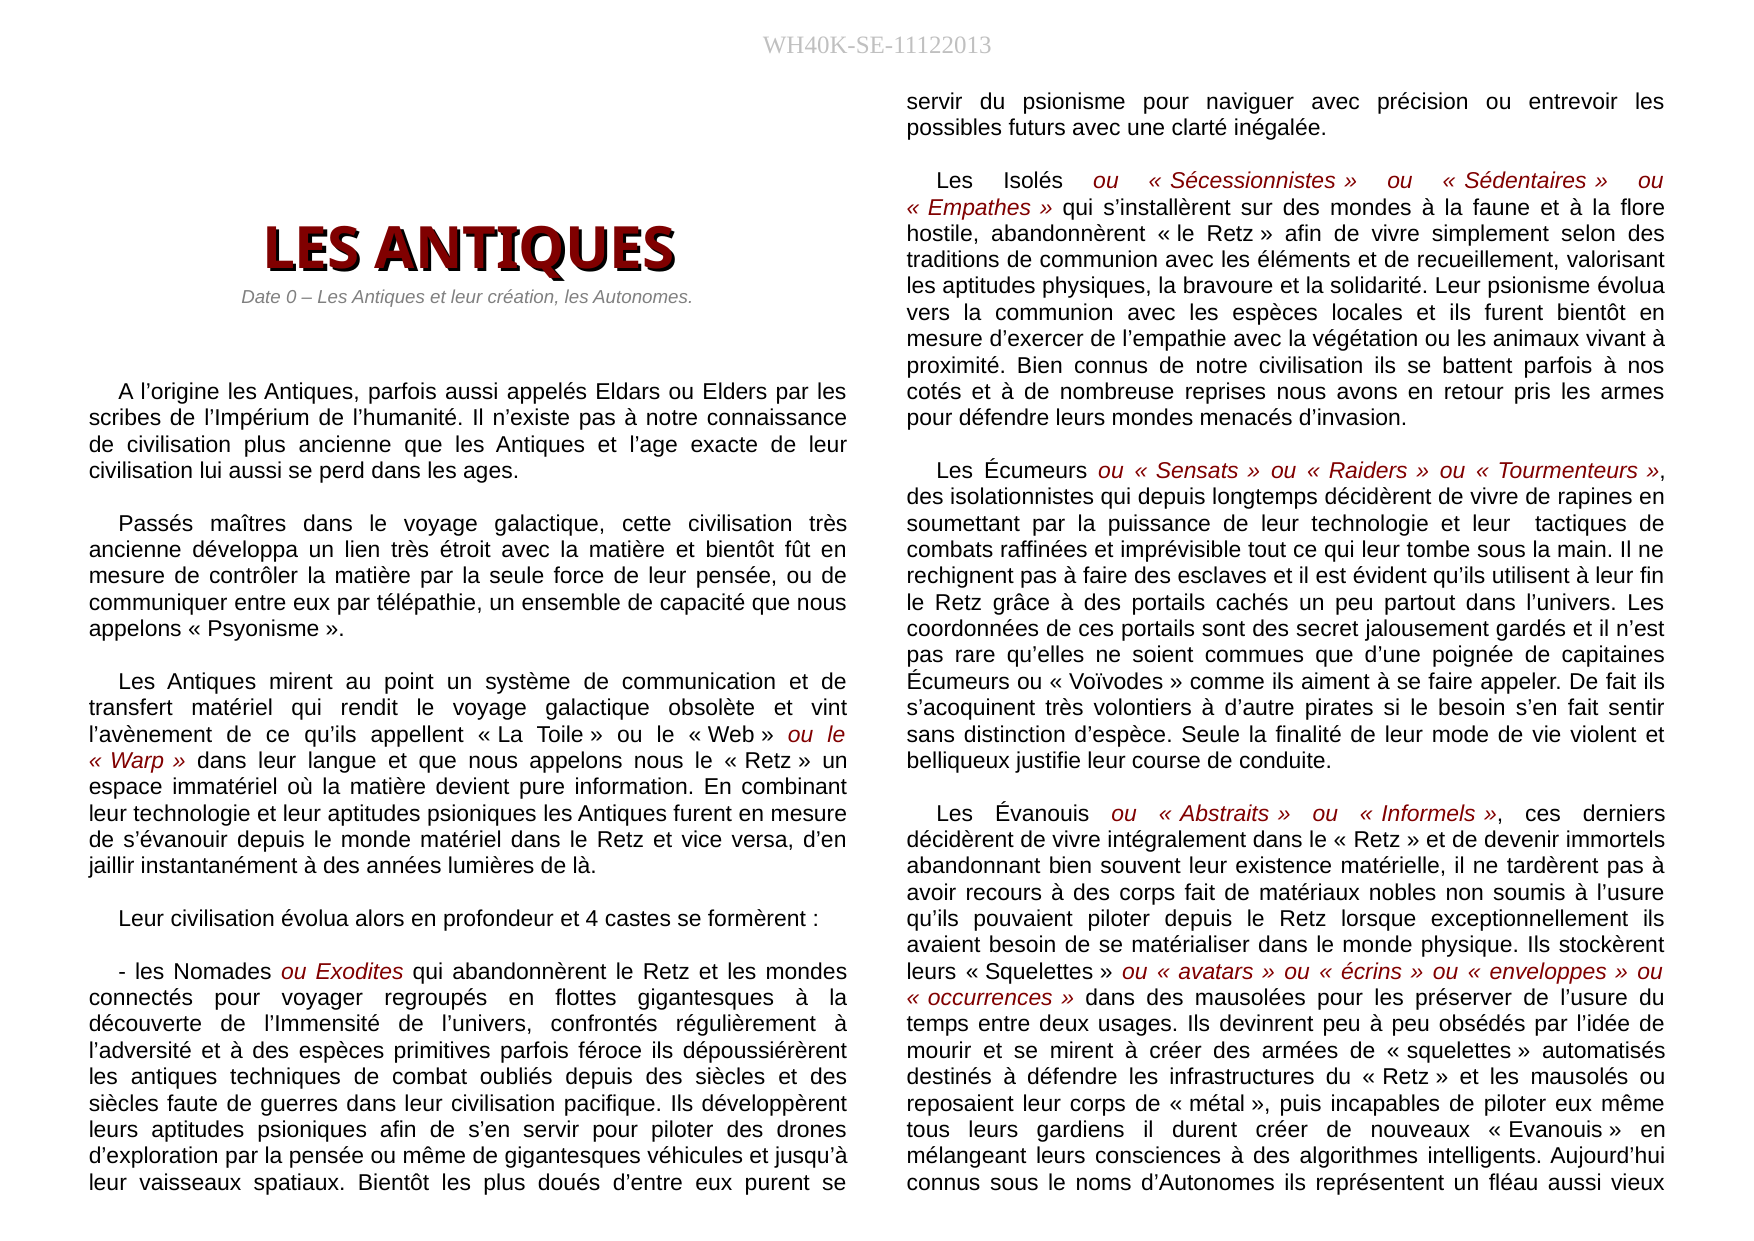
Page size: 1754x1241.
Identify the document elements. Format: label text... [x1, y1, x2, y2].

text - les Nomades ou Exodites qui abandonnèrent le Retz et les mondes connectés pour voyager regroupés en flottes gigantesques à la découverte de l’Immensité de l’univers, confrontés régulièrement à l’adversité et à des espèces primitives parfois féroce ils dépoussiérèrent les antiques techniques de combat oubliés depuis des siècles et des siècles faute de guerres dans leur civilisation pacifique. Ils développèrent leurs aptitudes psioniques afin de s’en servir pour piloter des drones d’exploration par la pensée ou même de gigantesques véhicules et jusqu’à leur vaisseaux spatiaux. Bientôt les plus doués d’entre eux purent se [88, 943, 847, 1195]
text Les Évanouis ou « Abstraits » ou « Informels », ces derniers décidèrent de vivre intégralement dans le « Retz » et de devenir immortels abandonnant bien souvent leur existence matérielle, il ne tardèrent pas à avoir recours à des corps fait de matériaux nobles non soumis à l’usure qu’ils pouvaient piloter depuis le Retz lorsque exceptionnellement ils avaient besoin de se matérialiser dans le monde physique. Ils stockèrent leurs « Squelettes » ou « avatars » ou « écrins » ou « enveloppes » ou « occurrences » dans des mausolées pour les préserver de l’usure du temps entre deux usages. Ils devinrent peu à peu obsédés par l’idée de mourir et se mirent à créer des armées de « squelettes » automatisés destinés à défendre les infrastructures du « Retz » et les mausolés ou reposaient leur corps de « métal », puis incapables de piloter eux même tous leurs gardiens il durent créer de nouveaux « Evanouis » en mélangeant leurs consciences à des algorithmes intelligents. Aujourd’hui connus sous le noms d’Autonomes ils représentent un fléau aussi vieux [906, 785, 1665, 1195]
text Les Antiques mirent au point un système de communication et de transfert matériel qui rendit le voyage galactique obsolète et vint l’avènement de ce qu’ils appellent « La Toile » ou le « Web » ou le « Warp » dans leur langue et que nous appelons nous le « Retz » un espace immatériel où la matière devient pure information. En combinant leur technologie et leur aptitudes psioniques les Antiques furent en mesure de s’évanouir depuis le monde matériel dans le Retz et vice versa, d’en jaillir instantanément à des années lumières de là. [88, 653, 847, 879]
text A l’origine les Antiques, parfois aussi appelés Eldars ou Elders par les scribes de l’Impérium de l’humanité. Il n’existe pas à notre connaissance de civilisation plus ancienne que les Antiques et l’age exacte de leur civilisation lui aussi se perd dans les ages. [88, 366, 847, 483]
subtitle Date 0 – Les Antiques et leur création, les Autonomes. [59, 286, 877, 307]
text Passés maîtres dans le voyage galactique, cette civilisation très ancienne développa un lien très étroit avec la matière et bientôt fût en mesure de contrôler la matière par la seule force de leur pensée, ou de communiquer entre eux par télépathie, un ensemble de capacité que nous appelons « Psyonisme ». [88, 495, 847, 641]
text Les Isolés ou « Sécessionnistes » ou « Sédentaires » ou « Empathes » qui s’installèrent sur des mondes à la faune et à la flore hostile, abandonnèrent « le Retz » afin de vivre simplement selon des traditions de communion avec les éléments et de recueillement, valorisant les aptitudes physiques, la bravoure et la solidarité. Leur psionisme évolua vers la communion avec les espèces locales et ils furent bientôt en mesure d’exercer de l’empathie avec la végétation ou les animaux vivant à proximité. Bien connus de notre civilisation ils se battent parfois à nos cotés et à de nombreuse reprises nous avons en retour pris les armes pour défendre leurs mondes menacés d’invasion. [906, 152, 1665, 431]
text servir du psionisme pour naviguer avec précision ou entrevoir les possibles futurs avec une clarté inégalée. [906, 88, 1665, 141]
subtitle LES ANTIQUES [59, 206, 877, 286]
text Leur civilisation évolua alors en profondeur et 4 castes se formèrent : [88, 890, 847, 931]
text Les Écumeurs ou « Sensats » ou « Raiders » ou « Tourmenteurs », des isolationnistes qui depuis longtemps décidèrent de vivre de rapines en soumettant par la puissance de leur technologie et leur tactiques de combats raffinées et imprévisible tout ce qui leur tombe sous la main. Il ne rechignent pas à faire des esclaves et il est évident qu’ils utilisent à leur fin le Retz grâce à des portails cachés un peu partout dans l’univers. Les coordonnées de ces portails sont des secret jalousement gardés et il n’est pas rare qu’elles ne soient commues que d’une poignée de capitaines Écumeurs ou « Voïvodes » comme ils aiment à se faire appeler. De fait ils s’acoquinent très volontiers à d’autre pirates si le besoin s’en fait sentir sans distinction d’espèce. Seule la finalité de leur mode de vie violent et belliqueux justifie leur course de conduite. [906, 442, 1665, 773]
